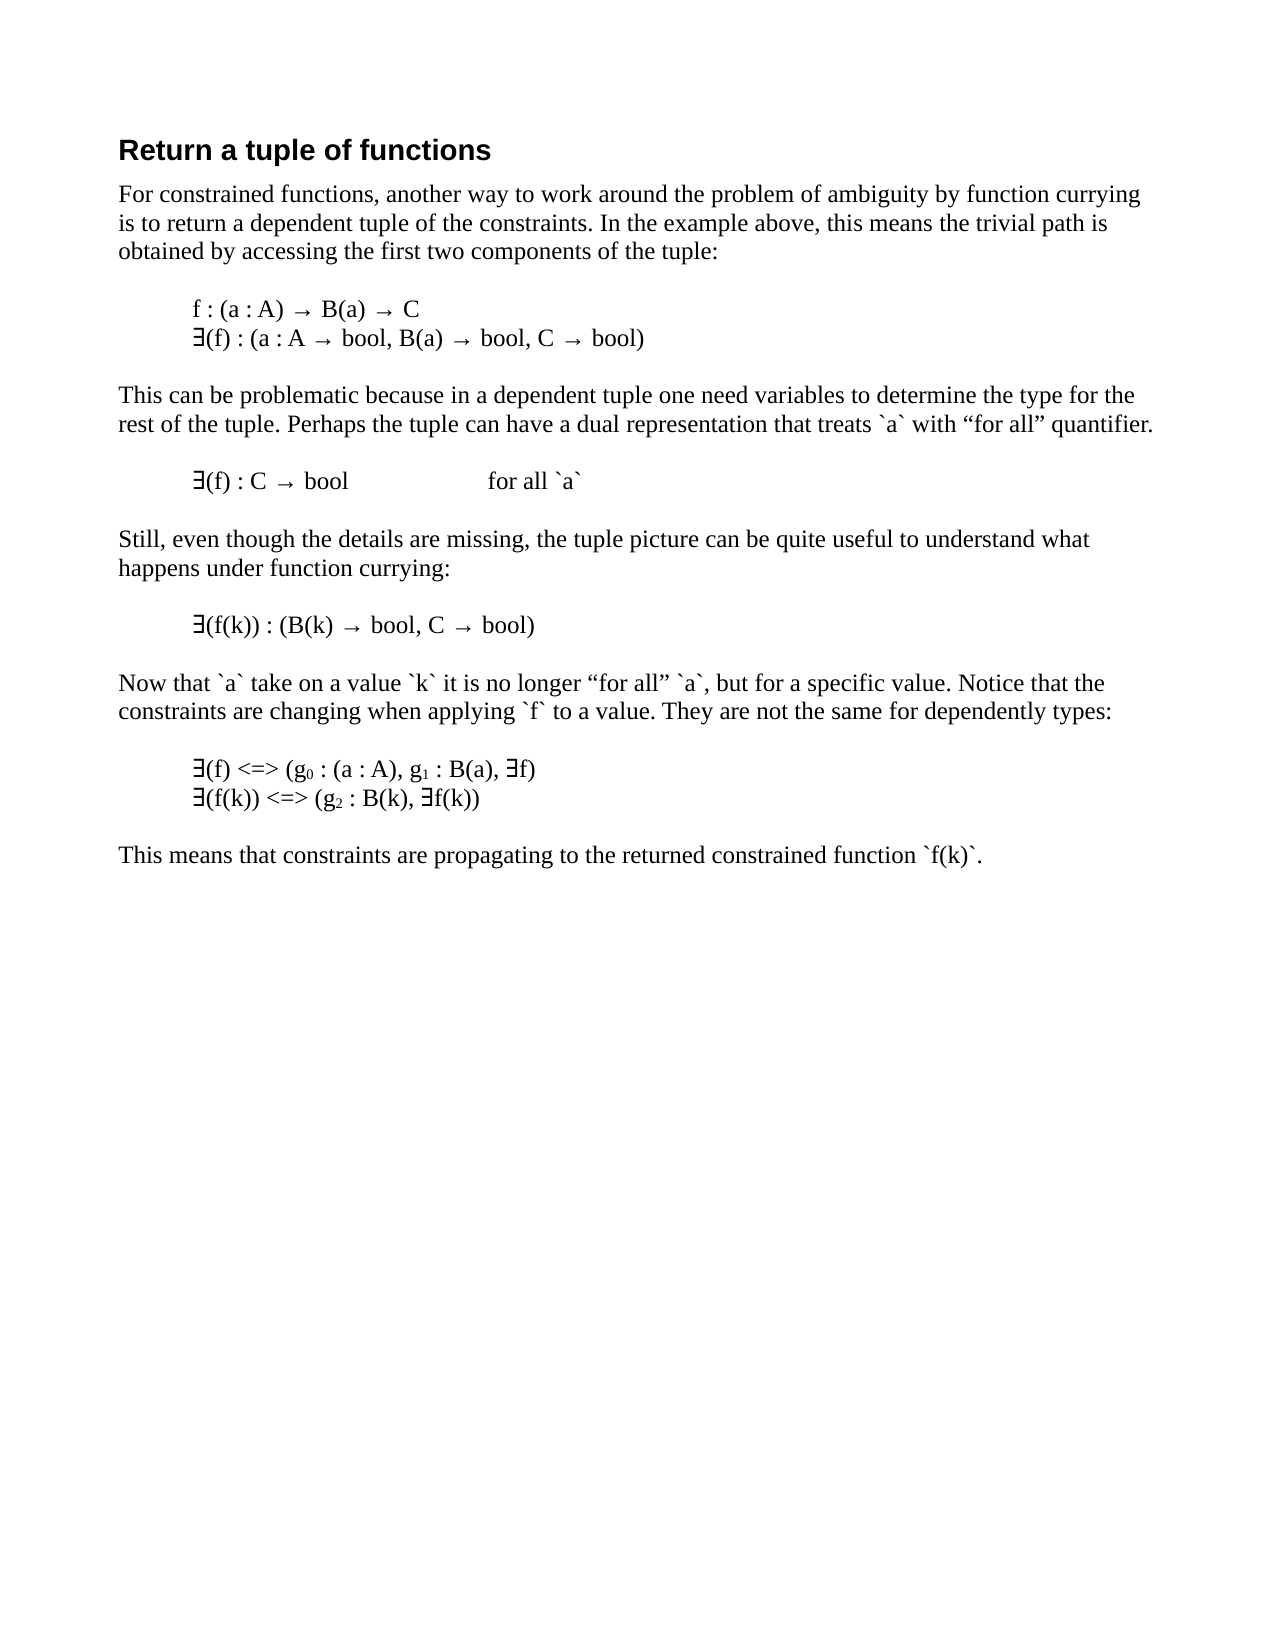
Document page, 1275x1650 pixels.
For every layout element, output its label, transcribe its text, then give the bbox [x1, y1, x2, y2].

text f : (a : A) → B(a) → C [118, 294, 1157, 323]
text Now that `a` take on a value `k` it is no longer “for all” `a`, but for a specific value. Notice that the constraints are changing when applying `f` to a value. They are not the same for dependently types: [118, 668, 1157, 725]
text ∃(f(k)) : (B(k) → bool, C → bool) [118, 610, 1157, 639]
text ∃(f) : (a : A → bool, B(a) → bool, C → bool) [118, 323, 1157, 351]
subtitle Return a tuple of functions [118, 133, 1157, 166]
text ∃(f) <=> (g0 : (a : A), g1 : B(a), ∃f) [118, 754, 1157, 783]
text Still, even though the details are missing, the tuple picture can be quite useful to understand what happens under function currying: [118, 524, 1157, 581]
text This means that constraints are propagating to the returned constrained function `f(k)`. [118, 840, 1157, 869]
text ∃(f(k)) <=> (g2 : B(k), ∃f(k)) [118, 783, 1157, 811]
text ∃(f) : C → bool for all `a` [118, 466, 1157, 495]
text This can be problematic because in a dependent tuple one need variables to determine the type for the rest of the tuple. Perhaps the tuple can have a dual representation that treats `a` with “for all” quantifier. [118, 380, 1157, 438]
text For constrained functions, another way to work around the problem of ambiguity by function currying is to return a dependent tuple of the constraints. In the example above, this means the trivial path is obtained by accessing the first two components of the tuple: [118, 179, 1157, 265]
